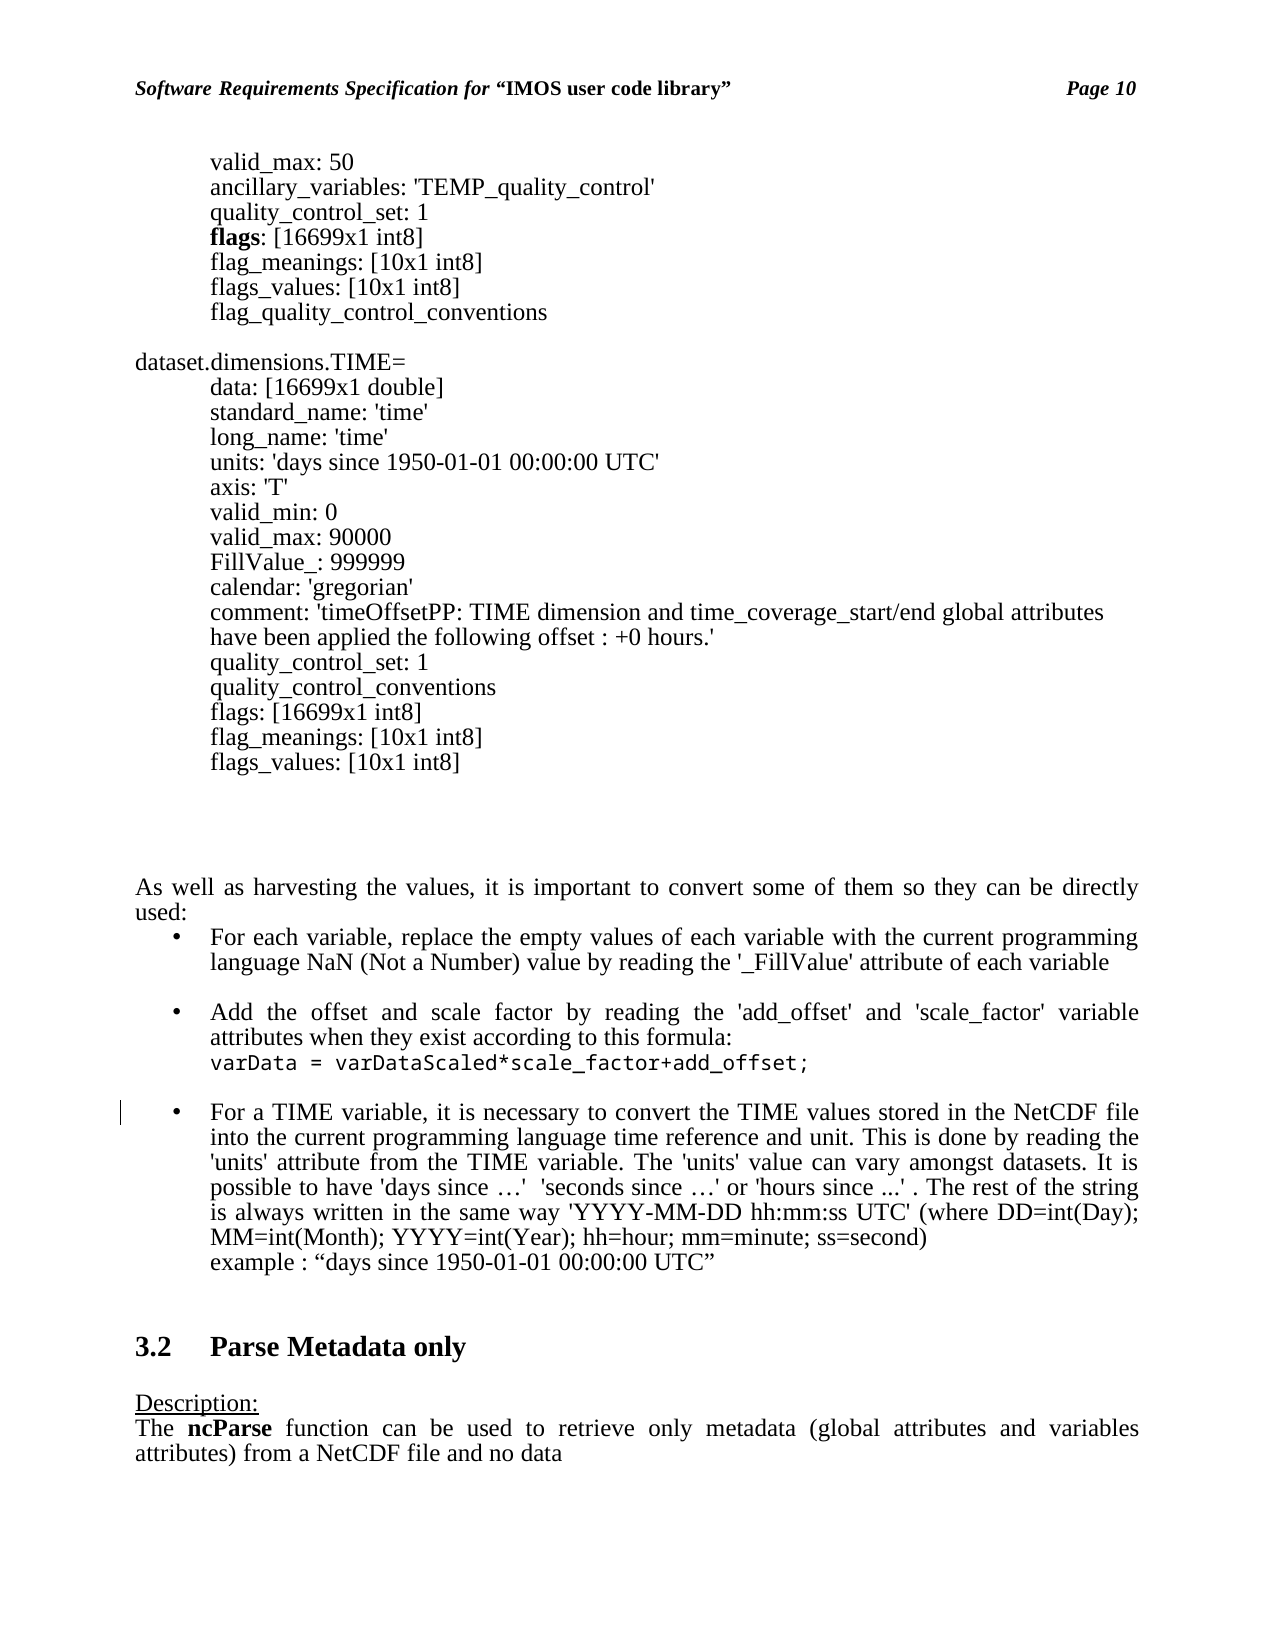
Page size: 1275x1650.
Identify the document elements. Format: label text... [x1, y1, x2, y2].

text flags_values: [10x1 int8] [210, 275, 1140, 300]
text The ncParse function can be used to retrieve only metadata (global attributes and variables attributes) from a NetCDF file and no data [135, 1417, 1140, 1467]
text varData = varDataScaled*scale_factor+add_offset; [135, 1050, 1140, 1075]
text units: 'days since 1950-01-01 00:00:00 UTC' [210, 450, 1140, 475]
text long_name: 'time' [210, 425, 1140, 450]
list For a TIME variable, it is necessary to convert the TIME values stored in the NetCDF file into the current programming language time reference and unit. This is done by reading the 'units' attribute from the TIME variable. The 'units' value can vary amongst datasets. It is possible to have 'days since …' 'seconds since …' or 'hours since ...' . The rest of the string is always written in the same way 'YYYY-MM-DD hh:mm:ss UTC' (where DD=int(Day); MM=int(Month); YYYY=int(Year); hh=hour; mm=minute; ss=second) [172, 1100, 1140, 1250]
text flag_meanings: [10x1 int8] [210, 250, 1140, 275]
text valid_max: 90000 [210, 525, 1140, 550]
text comment: 'timeOffsetPP: TIME dimension and time_coverage_start/end global attributes have been applied the following offset : +0 hours.' [210, 600, 1140, 650]
text standard_name: 'time' [210, 400, 1140, 425]
text flag_quality_control_conventions [210, 300, 1140, 325]
text calendar: 'gregorian' [210, 575, 1140, 600]
text flags: [16699x1 int8] [210, 225, 1140, 250]
text quality_control_conventions [210, 675, 1140, 700]
text axis: 'T' [210, 475, 1140, 500]
subtitle Parse Metadata only [135, 1329, 1140, 1363]
text quality_control_set: 1 [210, 650, 1140, 675]
text flag_meanings: [10x1 int8] [210, 725, 1140, 750]
text quality_control_set: 1 [210, 200, 1140, 225]
text data: [16699x1 double] [210, 375, 1140, 400]
list For each variable, replace the empty values of each variable with the current programming language NaN (Not a Number) value by reading the '_FillValue' attribute of each variable [172, 925, 1140, 975]
text flags_values: [10x1 int8] [210, 750, 1140, 775]
text valid_max: 50 [210, 150, 1140, 175]
text dataset.dimensions.TIME= [135, 350, 1140, 375]
list example : “days since 1950-01-01 00:00:00 UTC” [172, 1250, 1140, 1275]
text Description: [135, 1392, 1140, 1417]
text FillValue_: 999999 [210, 550, 1140, 575]
text ancillary_variables: 'TEMP_quality_control' [210, 175, 1140, 200]
text flags: [16699x1 int8] [210, 700, 1140, 725]
text valid_min: 0 [210, 500, 1140, 525]
text As well as harvesting the values, it is important to convert some of them so they can be directly used: [135, 875, 1140, 925]
list Add the offset and scale factor by reading the 'add_offset' and 'scale_factor' variable attributes when they exist according to this formula: [172, 1000, 1140, 1050]
